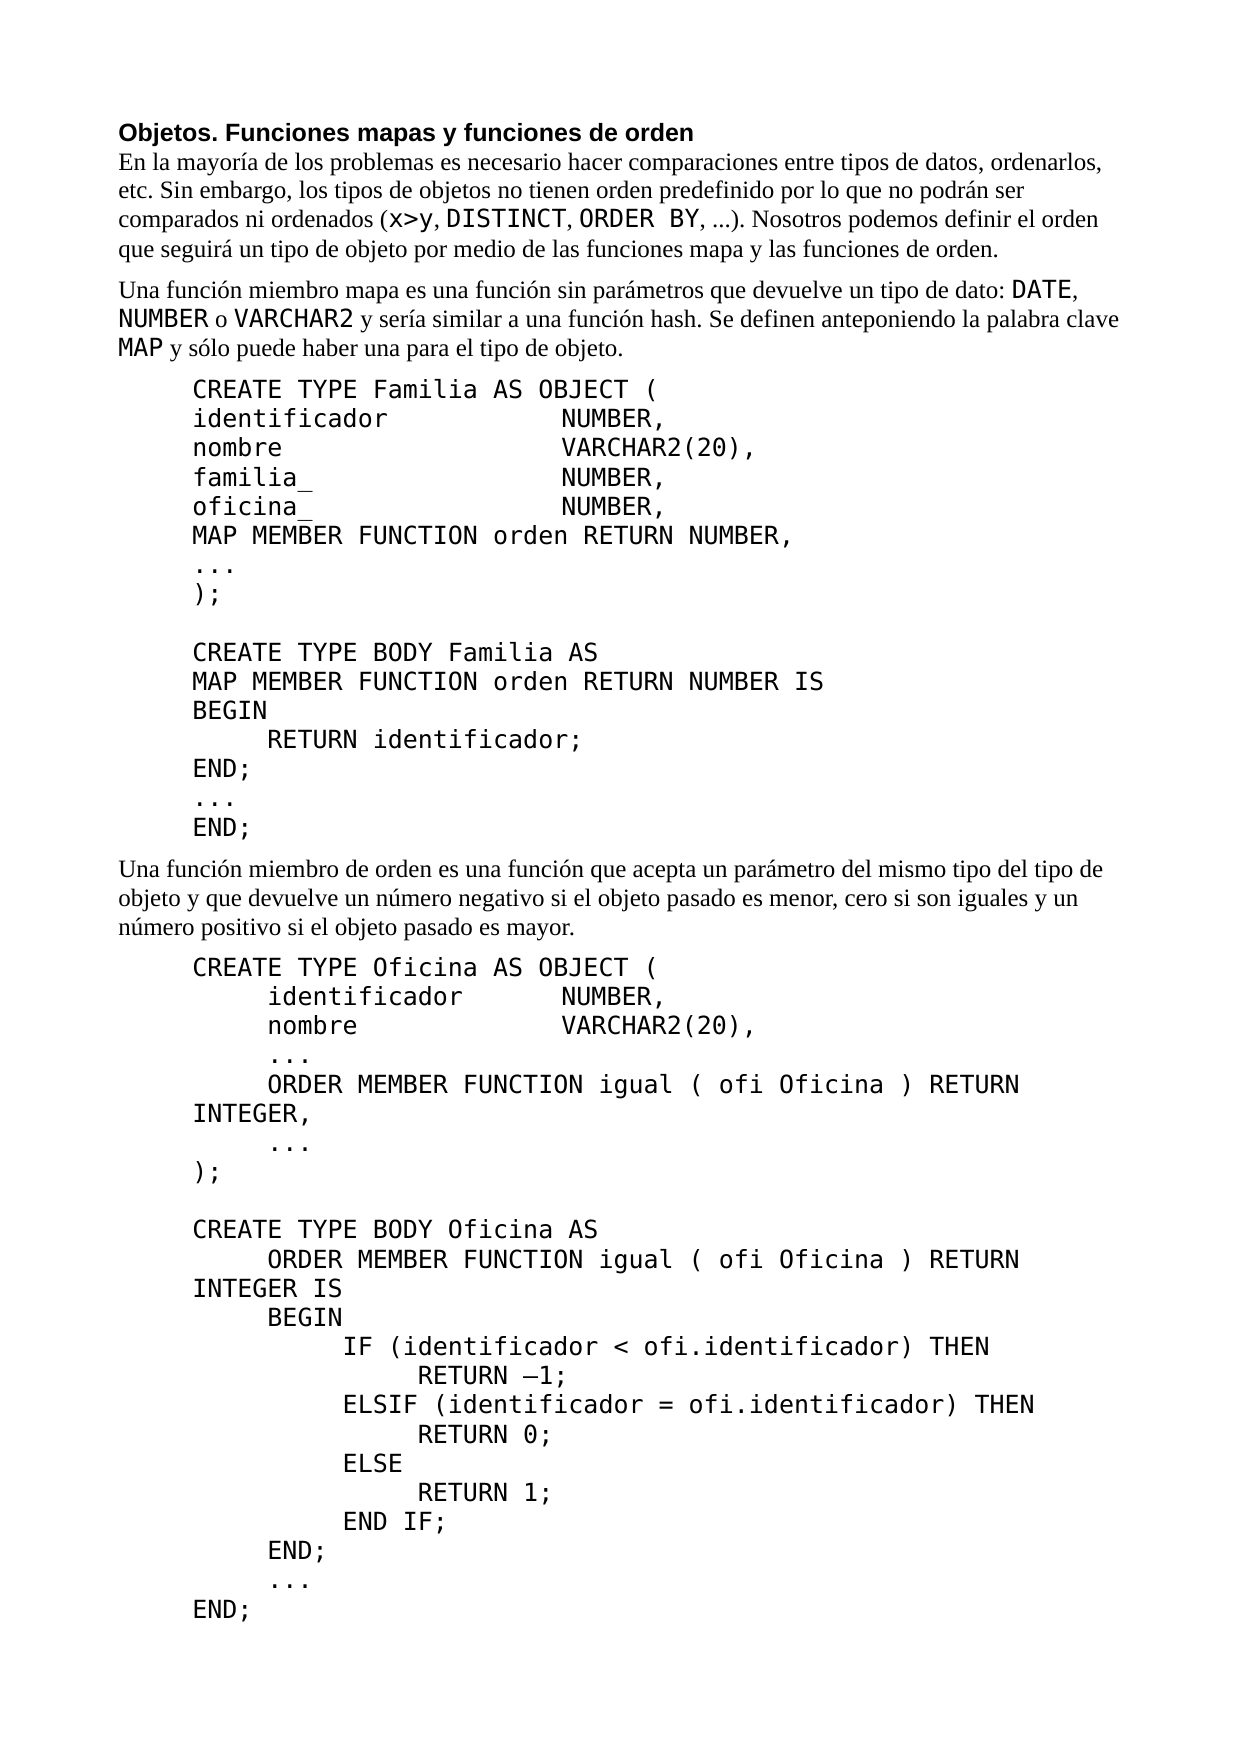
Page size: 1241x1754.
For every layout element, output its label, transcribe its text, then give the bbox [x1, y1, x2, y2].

text MAP MEMBER FUNCTION orden RETURN NUMBER IS [192, 667, 1122, 696]
text IF (identificador < ofi.identificador) THEN [192, 1332, 1122, 1361]
text Una función miembro mapa es una función sin parámetros que devuelve un tipo de dato: DATE, NUMBER o VARCHAR2 y sería similar a una función hash. Se definen anteponiendo la palabra clave MAP y sólo puede haber una para el tipo de objeto. [118, 275, 1122, 363]
text END; [192, 813, 1122, 842]
text En la mayoría de los problemas es necesario hacer comparaciones entre tipos de datos, ordenarlos, etc. Sin embargo, los tipos de objetos no tienen orden predefinido por lo que no podrán ser comparados ni ordenados (x>y, DISTINCT, ORDER BY, ...). Nosotros podemos definir el orden que seguirá un tipo de objeto por medio de las funciones mapa y las funciones de orden. [118, 147, 1122, 262]
text ... [192, 783, 1122, 813]
text RETURN 0; [192, 1420, 1122, 1449]
text ORDER MEMBER FUNCTION igual ( ofi Oficina ) RETURN INTEGER IS [192, 1245, 1122, 1303]
text MAP MEMBER FUNCTION orden RETURN NUMBER, [192, 521, 1122, 550]
text nombre VARCHAR2(20), [192, 1011, 1122, 1041]
text BEGIN [192, 1303, 1122, 1332]
text END; [192, 1595, 1122, 1624]
text ); [192, 1157, 1122, 1186]
text ELSIF (identificador = ofi.identificador) THEN [192, 1391, 1122, 1420]
text familia_ NUMBER, [192, 463, 1122, 492]
text RETURN identificador; [192, 725, 1122, 754]
text ... [192, 1128, 1122, 1157]
text Una función miembro de orden es una función que acepta un parámetro del mismo tipo del tipo de objeto y que devuelve un número negativo si el objeto pasado es menor, cero si son iguales y un número positivo si el objeto pasado es mayor. [118, 854, 1122, 941]
text END; [192, 1536, 1122, 1566]
text ... [192, 1041, 1122, 1070]
text Objetos. Funciones mapas y funciones de orden [118, 118, 1122, 147]
text RETURN 1; [192, 1478, 1122, 1507]
text RETURN –1; [192, 1361, 1122, 1391]
text END; [192, 754, 1122, 783]
text ORDER MEMBER FUNCTION igual ( ofi Oficina ) RETURN INTEGER, [192, 1070, 1122, 1128]
text oficina_ NUMBER, [192, 492, 1122, 521]
text identificador NUMBER, [192, 982, 1122, 1011]
text nombre VARCHAR2(20), [192, 433, 1122, 463]
text ELSE [192, 1449, 1122, 1478]
text ); [192, 579, 1122, 608]
text ... [192, 550, 1122, 579]
text ... [192, 1566, 1122, 1595]
text CREATE TYPE Oficina AS OBJECT ( [192, 953, 1122, 982]
text CREATE TYPE BODY Oficina AS [192, 1216, 1122, 1245]
text identificador NUMBER, [192, 404, 1122, 433]
text CREATE TYPE BODY Familia AS [192, 638, 1122, 667]
text END IF; [192, 1507, 1122, 1536]
text BEGIN [192, 696, 1122, 725]
text CREATE TYPE Familia AS OBJECT ( [192, 375, 1122, 404]
